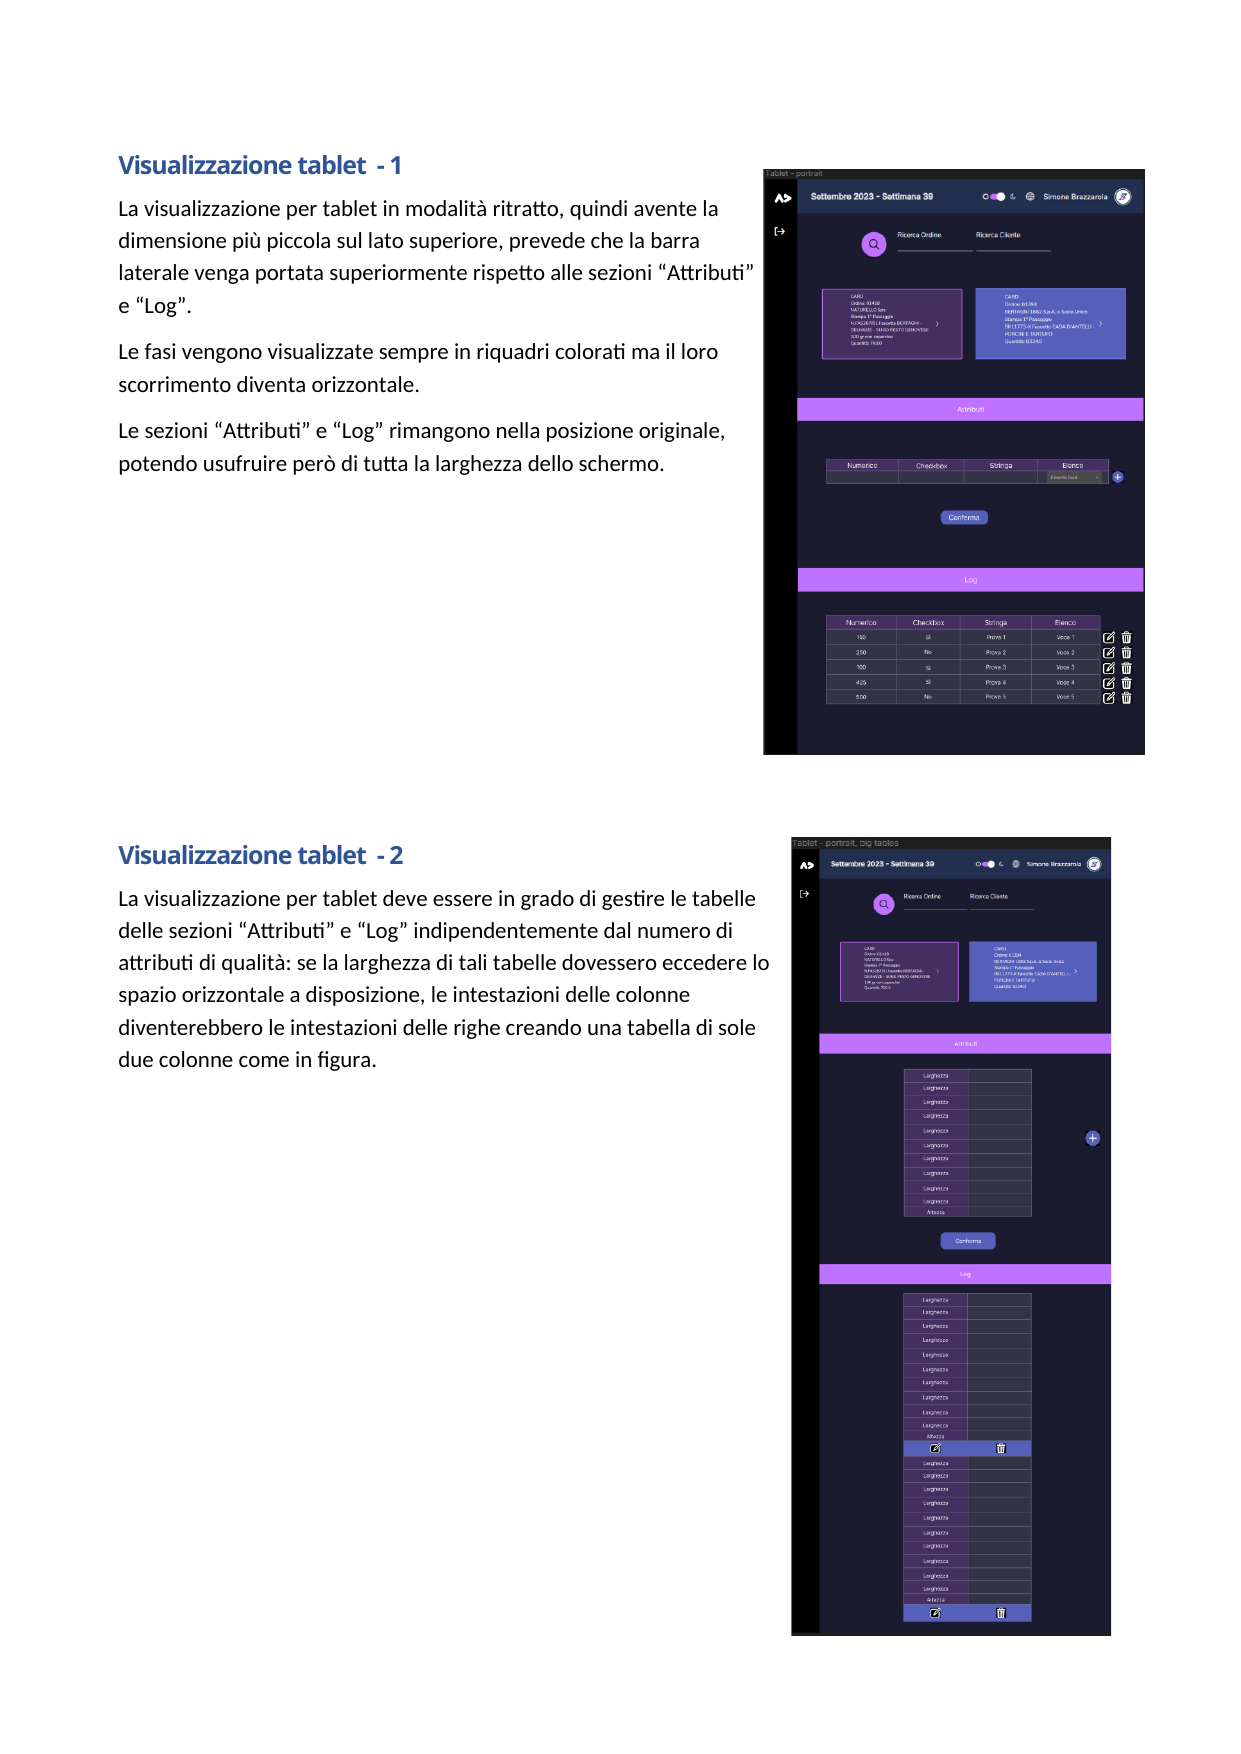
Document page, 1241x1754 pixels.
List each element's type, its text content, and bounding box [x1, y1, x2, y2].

subtitle Visualizzazione tablet - 2 [118, 837, 791, 871]
picture [791, 837, 1112, 1636]
text Le sezioni “Attributi” e “Log” rimangono nella posizione originale, potendo usufruire però di tutta la larghezza dello schermo. [118, 416, 763, 477]
picture [763, 169, 1145, 755]
text Le fasi vengono visualizzate sempre in riquadri colorati ma il loro scorrimento diventa orizzontale. [118, 337, 763, 398]
text La visualizzazione per tablet in modalità ritratto, quindi avente la dimensione più piccola sul lato superiore, prevede che la barra laterale venga portata superiormente rispetto alle sezioni “Attributi” e “Log”. [118, 194, 763, 319]
subtitle Visualizzazione tablet - 1 [118, 148, 1122, 182]
text La visualizzazione per tablet deve essere in grado di gestire le tabelle delle sezioni “Attributi” e “Log” indipendentemente dal numero di attributi di qualità: se la larghezza di tali tabelle dovessero eccedere lo spazio orizzontale a disposizione, le intestazioni delle colonne diventerebbero le intestazioni delle righe creando una tabella di sole due colonne come in figura. [118, 884, 791, 1073]
